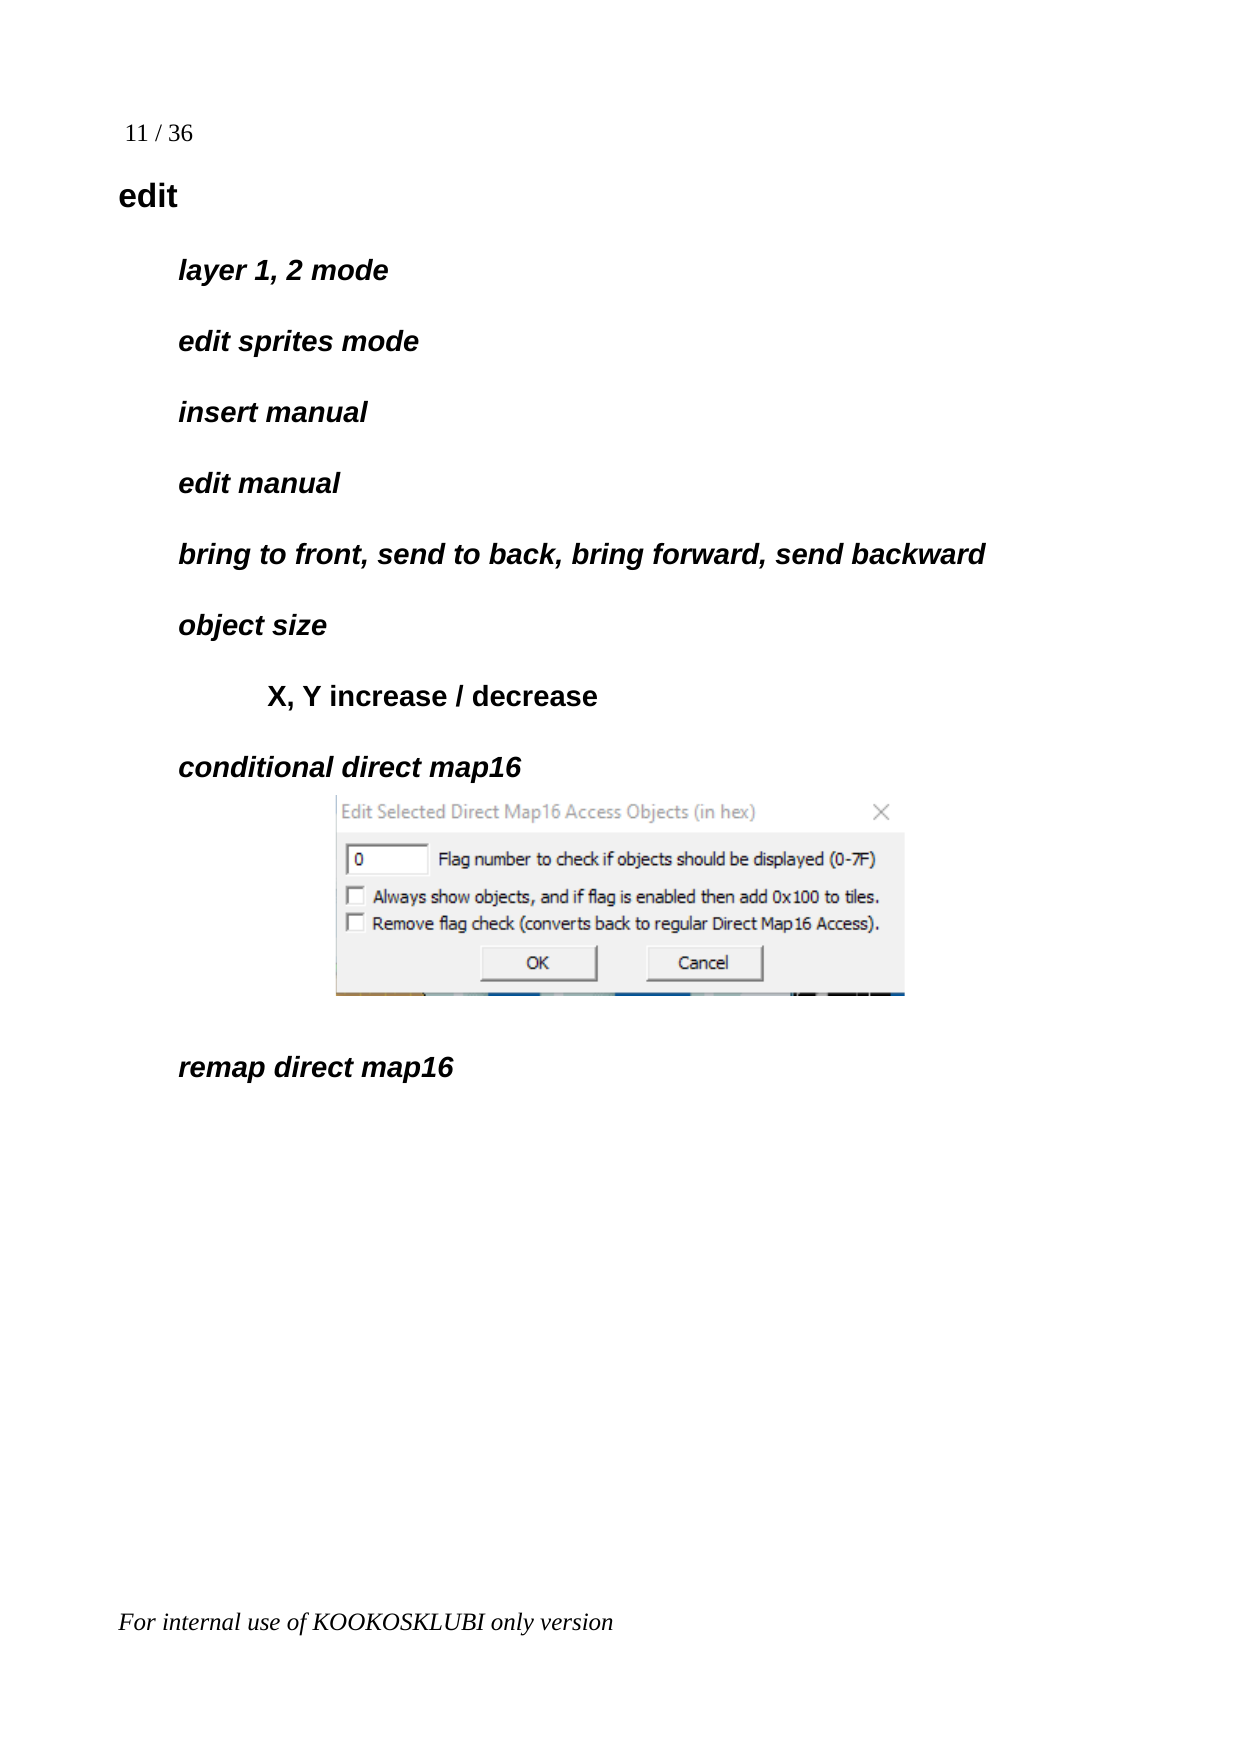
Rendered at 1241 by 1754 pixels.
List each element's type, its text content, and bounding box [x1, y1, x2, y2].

subtitle insert manual [118, 394, 1122, 428]
subtitle conditional direct map16 [118, 750, 1122, 783]
subtitle bring to front, send to back, bring forward, send backward [118, 537, 1122, 570]
picture [335, 795, 905, 996]
subtitle layer 1, 2 mode [118, 252, 1122, 286]
subtitle edit sprites mode [118, 323, 1122, 357]
subtitle edit manual [118, 466, 1122, 499]
subtitle X, Y increase / decrease [118, 679, 1122, 712]
subtitle object size [118, 608, 1122, 641]
subtitle edit [118, 176, 1122, 215]
subtitle remap direct map16 [118, 1049, 1122, 1083]
